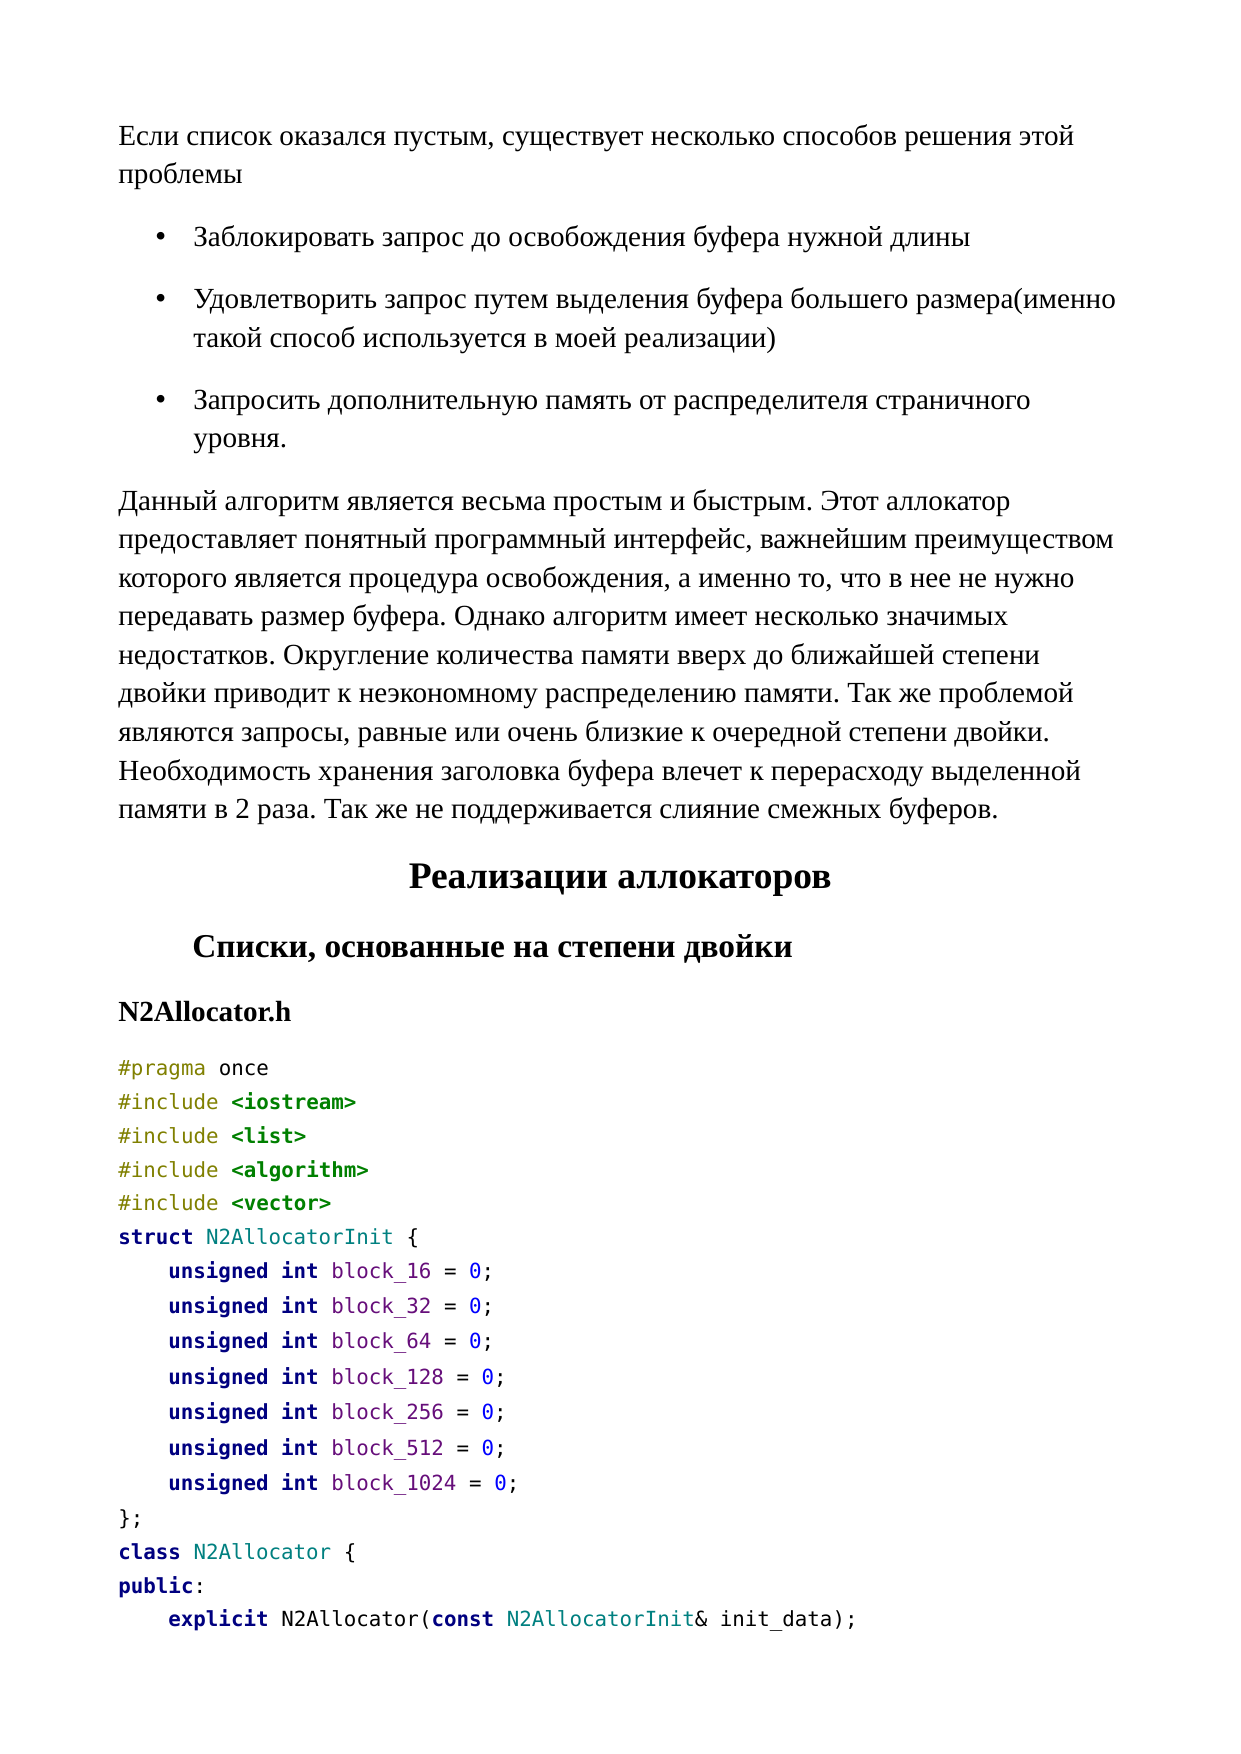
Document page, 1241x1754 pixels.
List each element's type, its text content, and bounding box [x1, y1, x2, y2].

text struct N2AllocatorInit { [118, 1225, 1122, 1249]
text explicit N2Allocator(const N2AllocatorInit& init_data); [118, 1607, 1122, 1633]
text unsigned int block_64 = 0; [118, 1329, 1122, 1355]
text #include <vector> [118, 1191, 1122, 1216]
text Реализации аллокаторов [118, 853, 1122, 896]
text #include <list> [118, 1124, 1122, 1148]
text #pragma once [118, 1056, 1122, 1081]
text N2Allocator.h [118, 994, 1122, 1028]
text Данный алгоритм является весьма простым и быстрым. Этот аллокатор предоставляет понятный программный интерфейс, важнейшим преимуществом которого является процедура освобождения, а именно то, что в нее не нужно передавать размер буфера. Однако алгоритм имеет несколько значимых недостатков. Округление количества памяти вверх до ближайшей степени двойки приводит к неэкономному распределению памяти. Так же проблемой являются запросы, равные или очень близкие к очередной степени двойки. Необходимость хранения заголовка буфера влечет к перерасходу выделенной памяти в 2 раза. Так же не поддерживается слияние смежных буферов. [118, 483, 1122, 825]
text unsigned int block_16 = 0; [118, 1259, 1122, 1284]
text public: [118, 1574, 1122, 1598]
text unsigned int block_256 = 0; [118, 1400, 1122, 1426]
text unsigned int block_512 = 0; [118, 1436, 1122, 1461]
list Удовлетворить запрос путем выделения буфера большего размера(именно такой способ используется в моей реализации) [156, 281, 1122, 353]
list Заблокировать запрос до освобождения буфера нужной длины [156, 219, 1122, 252]
text #include <iostream> [118, 1090, 1122, 1114]
list Запросить дополнительную память от распределителя страничного уровня. [156, 382, 1122, 454]
text }; [118, 1506, 1122, 1530]
text Если список оказался пустым, существует несколько способов решения этой проблемы [118, 118, 1122, 190]
text unsigned int block_128 = 0; [118, 1365, 1122, 1391]
text unsigned int block_32 = 0; [118, 1294, 1122, 1320]
text unsigned int block_1024 = 0; [118, 1471, 1122, 1496]
text class N2Allocator { [118, 1540, 1122, 1564]
text Списки, основанные на степени двойки [118, 927, 1122, 965]
text #include <algorithm> [118, 1158, 1122, 1182]
